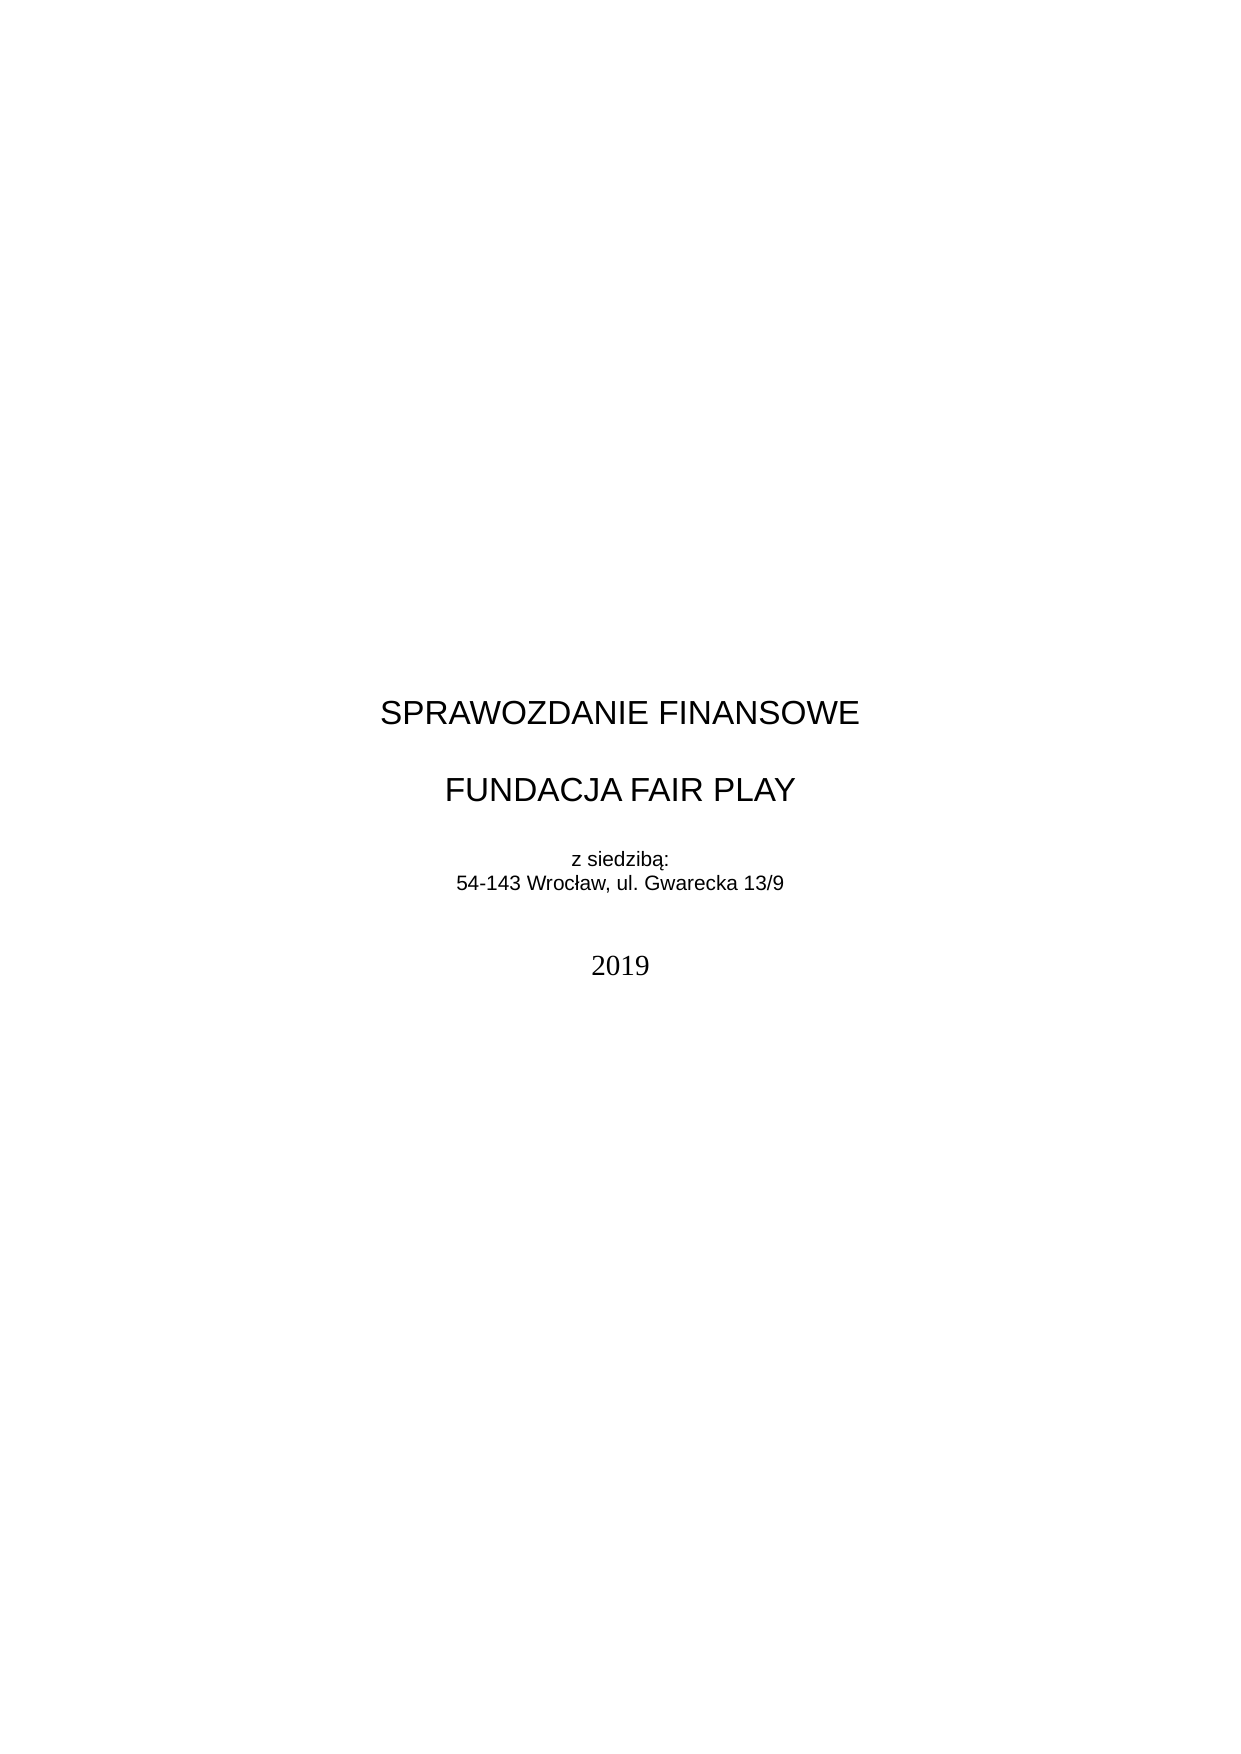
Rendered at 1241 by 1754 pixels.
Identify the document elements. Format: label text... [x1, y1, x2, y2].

text z siedzibą: [118, 847, 1122, 871]
text 2019 [118, 948, 1122, 981]
text SPRAWOZDANIE FINANSOWE [118, 693, 1122, 732]
text FUNDACJA FAIR PLAY [118, 770, 1122, 808]
text 54-143 Wrocław, ul. Gwarecka 13/9 [118, 871, 1122, 895]
